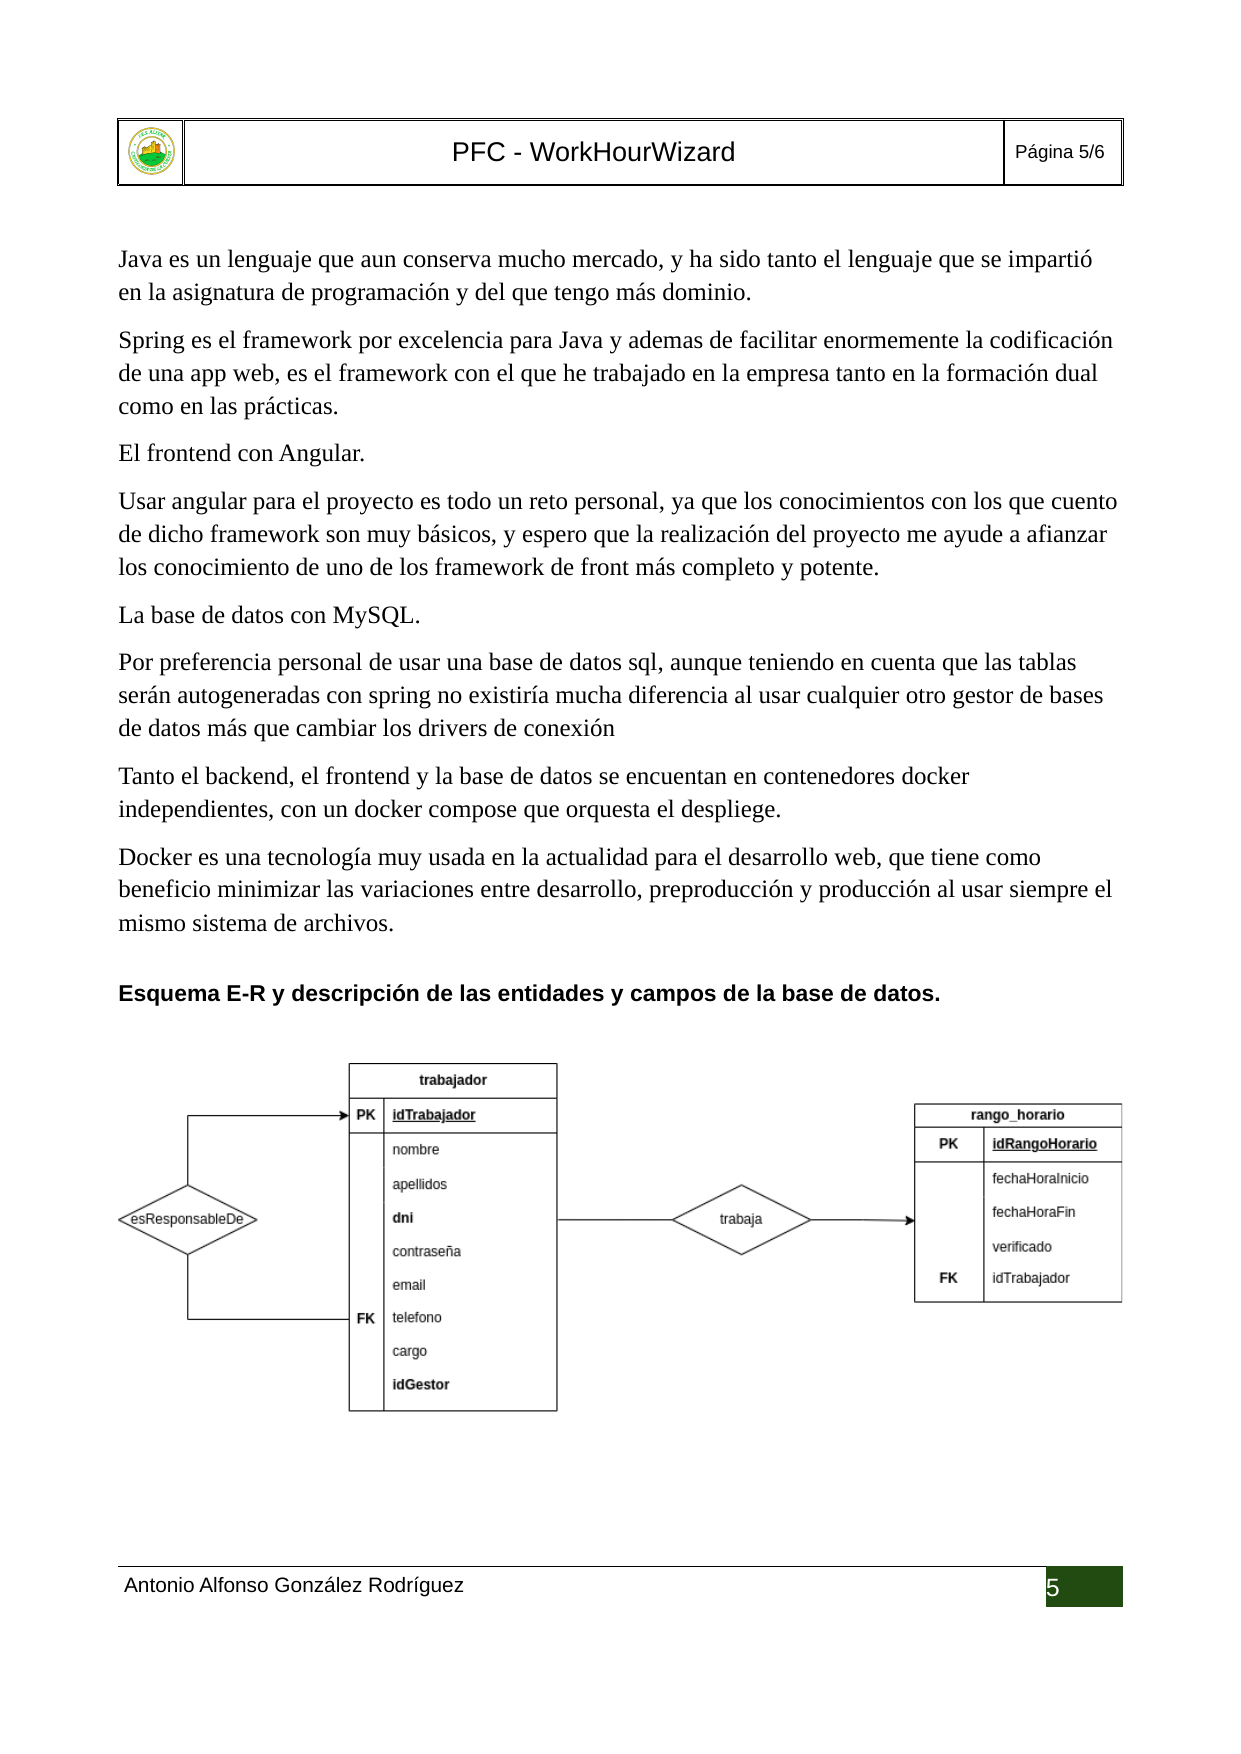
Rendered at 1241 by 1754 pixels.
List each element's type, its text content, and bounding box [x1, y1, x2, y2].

text Docker es una tecnología muy usada en la actualidad para el desarrollo web, que tiene como beneficio minimizar las variaciones entre desarrollo, preproducción y producción al usar siempre el mismo sistema de archivos. [118, 842, 1122, 936]
text Java es un lenguaje que aun conserva mucho mercado, y ha sido tanto el lenguaje que se impartió en la asignatura de programación y del que tengo más dominio. [118, 244, 1122, 306]
text Por preferencia personal de usar una base de datos sql, aunque teniendo en cuenta que las tablas serán autogeneradas con spring no existiría mucha diferencia al usar cualquier otro gestor de bases de datos más que cambiar los drivers de conexión [118, 647, 1122, 742]
text Tanto el backend, el frontend y la base de datos se encuentan en contenedores docker independientes, con un docker compose que orquesta el despliege. [118, 761, 1122, 823]
text Usar angular para el proyecto es todo un reto personal, ya que los conocimientos con los que cuento de dicho framework son muy básicos, y espero que la realización del proyecto me ayude a afianzar los conocimiento de uno de los framework de front más completo y potente. [118, 486, 1122, 581]
text La base de datos con MySQL. [118, 600, 1122, 628]
text El frontend con Angular. [118, 438, 1122, 467]
picture [118, 1063, 1123, 1415]
text Spring es el framework por excelencia para Java y ademas de facilitar enormemente la codificación de una app web, es el framework con el que he trabajado en la empresa tanto en la formación dual como en las prácticas. [118, 325, 1122, 419]
picture [125, 125, 178, 178]
subtitle Esquema E-R y descripción de las entidades y campos de la base de datos. [118, 980, 1122, 1007]
